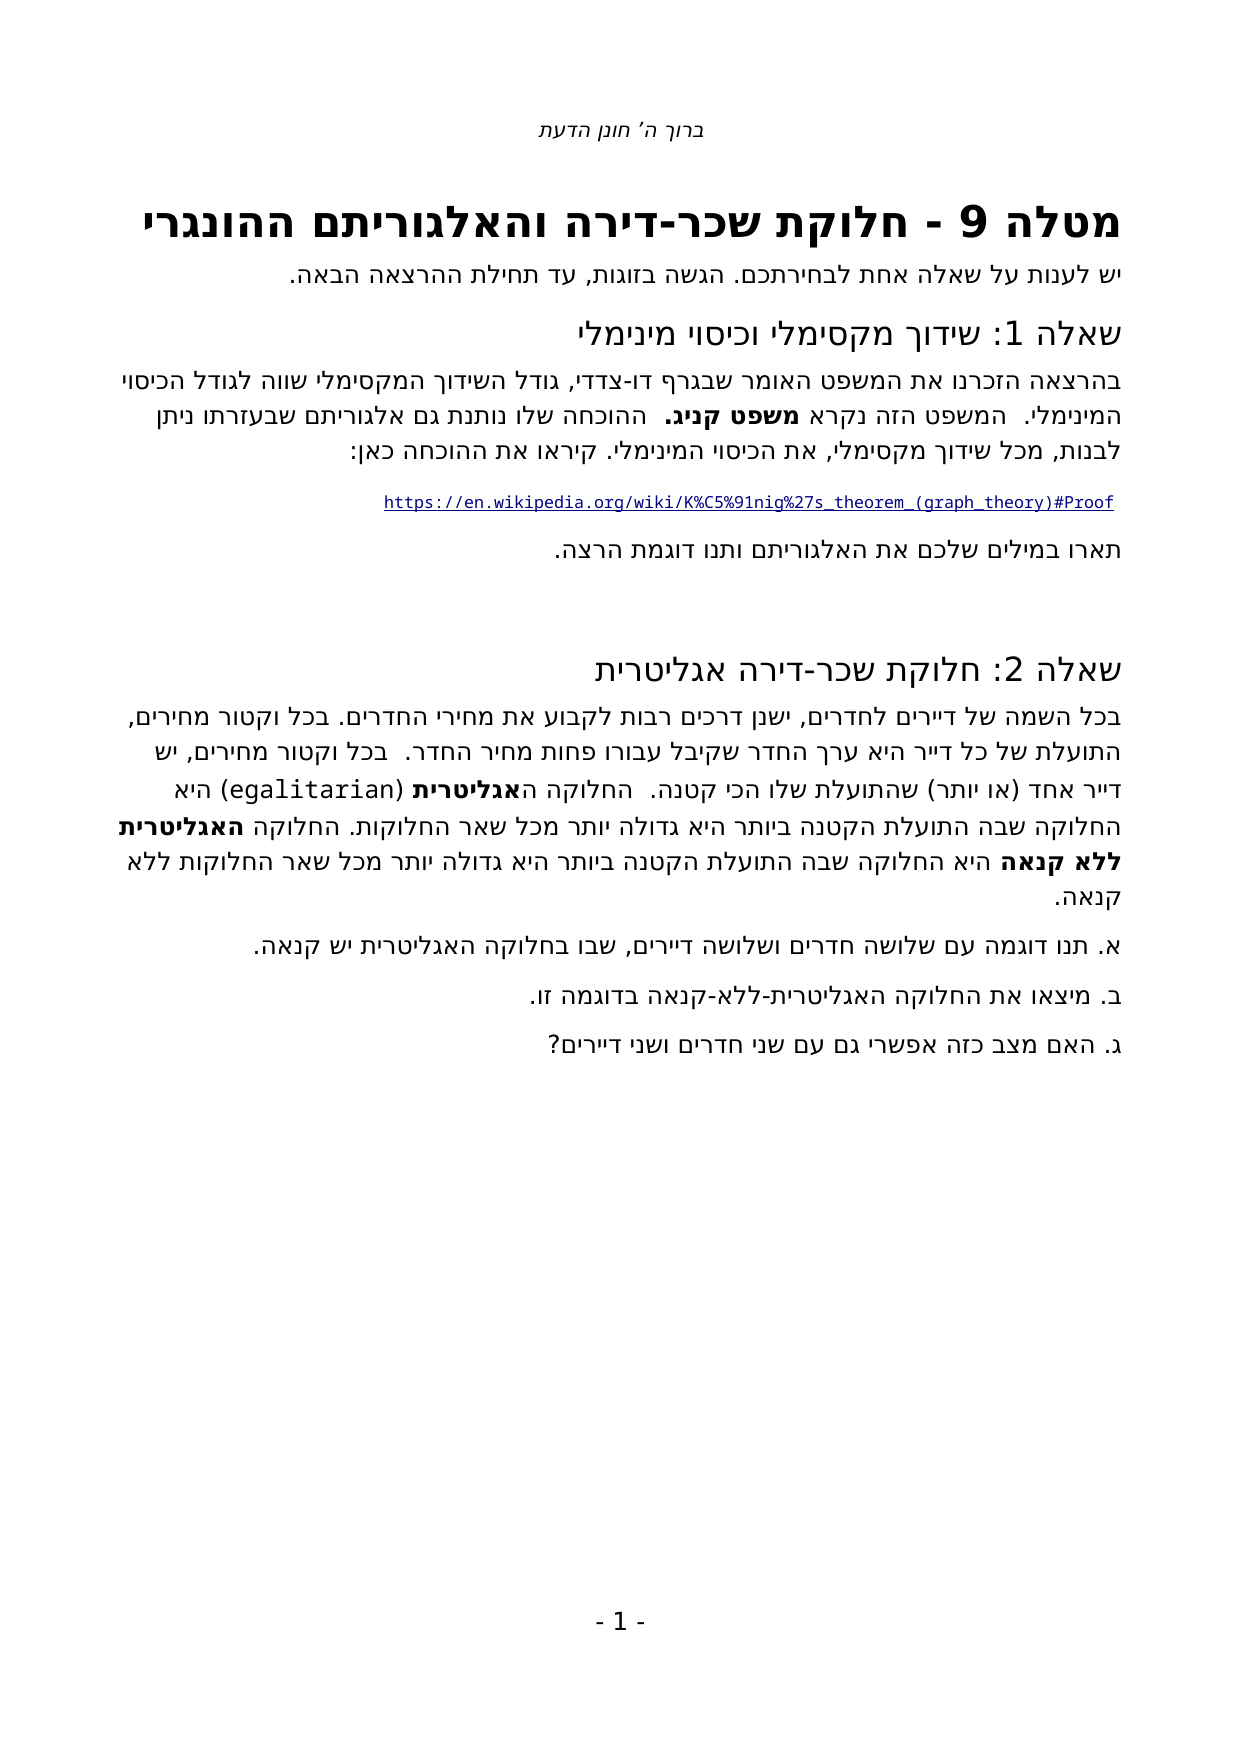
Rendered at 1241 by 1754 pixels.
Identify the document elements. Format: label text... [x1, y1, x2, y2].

text בהרצאה הזכרנו את המשפט האומר שבגרף דו-צדדי, גודל השידוך המקסימלי שווה לגודל הכיסוי המינימלי. המשפט הזה נקרא משפט קניג. ההוכחה שלו נותנת גם אלגוריתם שבעזרתו ניתן לבנות, מכל שידוך מקסימלי, את הכיסוי המינימלי. קיראו את ההוכחה כאן: [118, 366, 1122, 465]
text ג. האם מצב כזה אפשרי גם עם שני חדרים ושני דיירים? [118, 1030, 1122, 1059]
text א. תנו דוגמה עם שלושה חדרים ושלושה דיירים, שבו בחלוקה האגליטרית יש קנאה. [118, 931, 1122, 960]
text ב. מיצאו את החלוקה האגליטרית-ללא-קנאה בדוגמה זו. [118, 981, 1122, 1010]
text בכל השמה של דיירים לחדרים, ישנן דרכים רבות לקבוע את מחירי החדרים. בכל וקטור מחירים, התועלת של כל דייר היא ערך החדר שקיבל עבורו פחות מחיר החדר. בכל וקטור מחירים, יש דייר אחד (או יותר) שהתועלת שלו הכי קטנה. החלוקה האגליטרית (egalitarian) היא החלוקה שבה התועלת הקטנה ביותר היא גדולה יותר מכל שאר החלוקות. החלוקה האגליטרית ללא קנאה היא החלוקה שבה התועלת הקטנה ביותר היא גדולה יותר מכל שאר החלוקות ללא קנאה. [118, 702, 1122, 911]
text https://en.wikipedia.org/wiki/K%C5%91nig%27s_theorem_(graph_theory)#Proof [118, 485, 1122, 514]
text יש לענות על שאלה אחת לבחירתכם. הגשה בזוגות, עד תחילת ההרצאה הבאה. [118, 260, 1122, 289]
text תארו במילים שלכם את האלגוריתם ותנו דוגמת הרצה. [118, 535, 1122, 564]
subtitle מטלה 9 - חלוקת שכר-דירה והאלגוריתם ההונגרי [118, 197, 1122, 248]
subtitle שאלה 2: חלוקת שכר-דירה אגליטרית [118, 650, 1122, 689]
subtitle שאלה 1: שידוך מקסימלי וכיסוי מינימלי [118, 314, 1122, 353]
